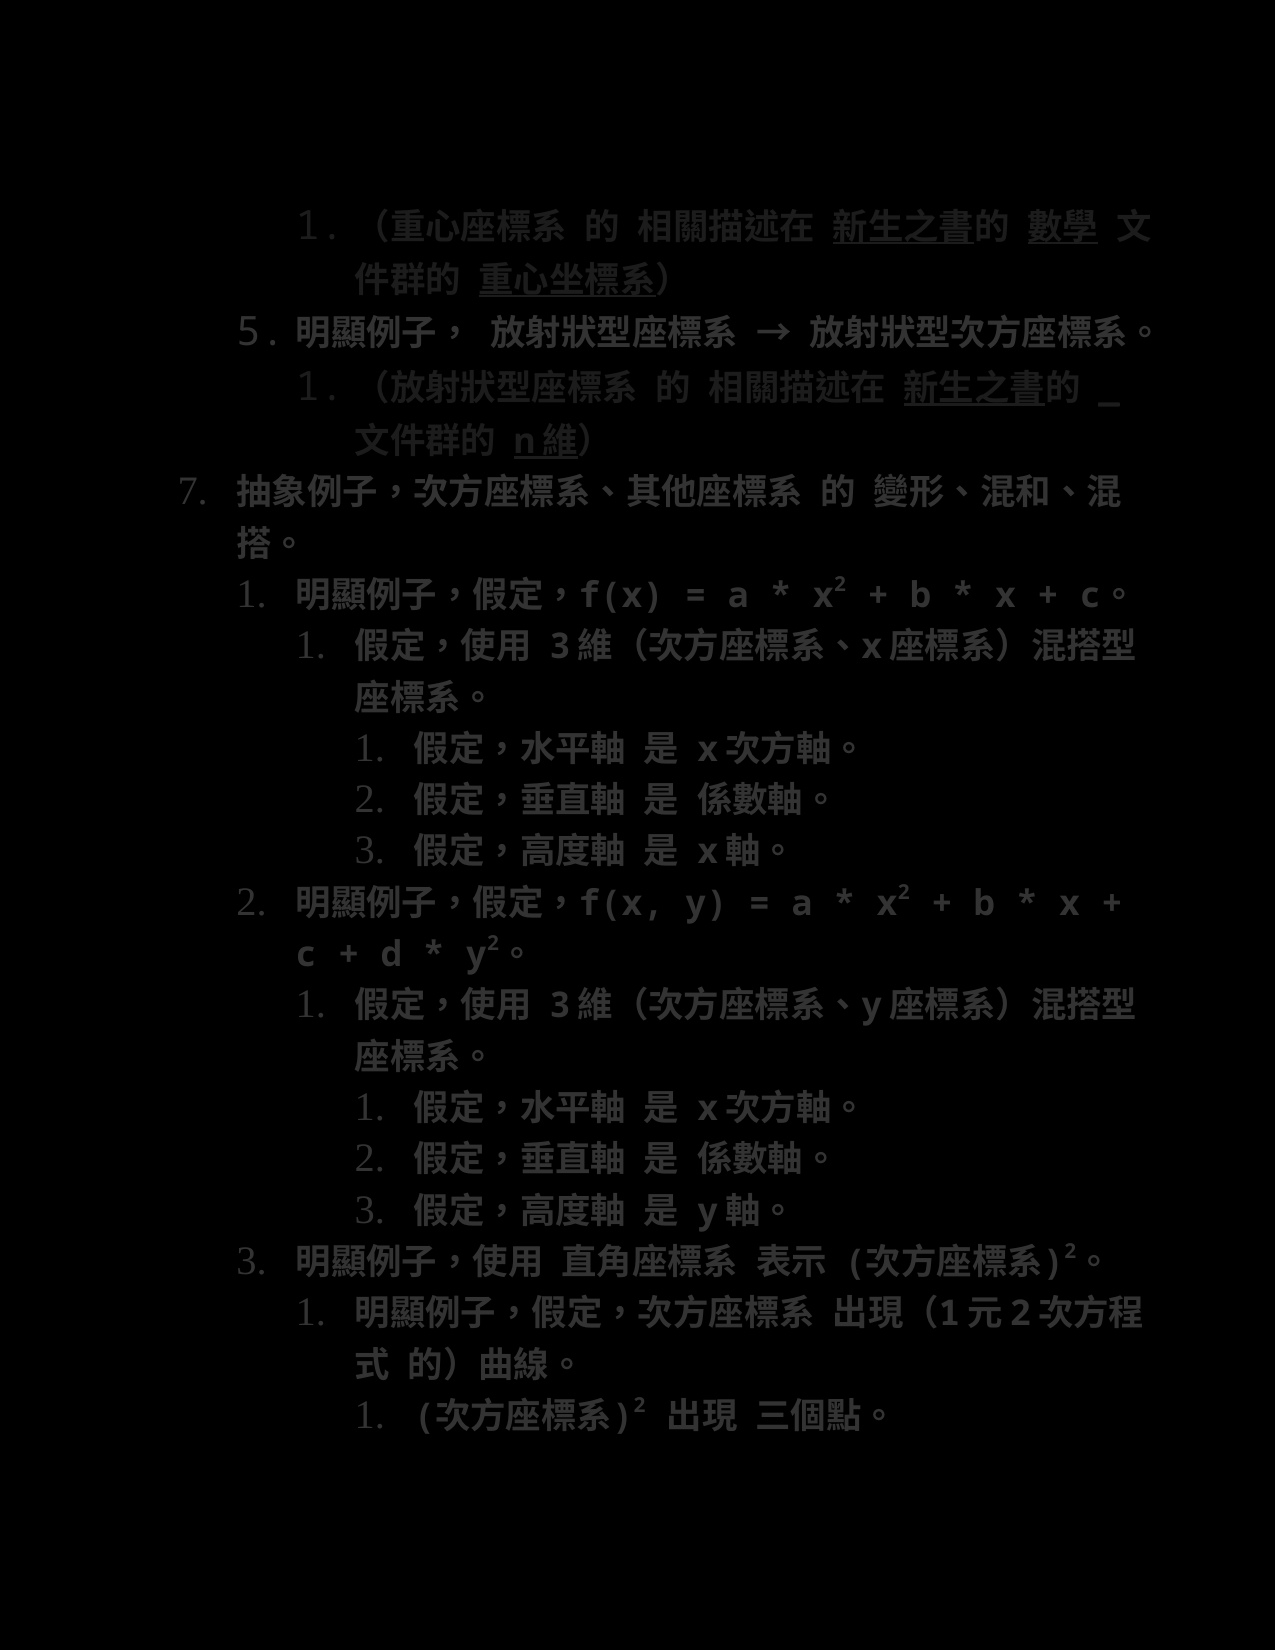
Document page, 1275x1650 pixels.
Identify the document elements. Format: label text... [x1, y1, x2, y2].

list (次方座標系)2 出現 三個點。 [354, 1387, 1157, 1439]
list 假定，水平軸 是 x次方軸。 [354, 720, 1157, 772]
list 假定，垂直軸 是 係數軸。 [354, 1131, 1157, 1182]
list 假定，使用 3維（次方座標系、y座標系）混搭型座標系。 [295, 977, 1157, 1079]
list 假定，水平軸 是 x次方軸。 [354, 1079, 1157, 1131]
list 明顯例子， 放射狀型座標系 → 放射狀型次方座標系。 [236, 302, 1157, 357]
list 假定，高度軸 是 x軸。 [354, 823, 1157, 874]
list 明顯例子，假定，f(x, y) = a * x2 + b * x + c + d * y2。 [236, 874, 1157, 977]
list 假定，使用 3維（次方座標系、x座標系）混搭型座標系。 [295, 618, 1157, 720]
list 假定，高度軸 是 y軸。 [354, 1182, 1157, 1233]
list 假定，垂直軸 是 係數軸。 [354, 772, 1157, 823]
list 明顯例子，假定，f(x) = a * x2 + b * x + c。 [236, 566, 1157, 618]
list （重心座標系 的 相關描述在 新生之書的 數學 文件群的 重心坐標系） [295, 196, 1157, 302]
list 明顯例子，假定，次方座標系 出現（1元2次方程式 的）曲線。 [295, 1285, 1157, 1387]
list （放射狀型座標系 的 相關描述在 新生之書的 _ 文件群的 n維） [295, 357, 1157, 464]
list 明顯例子，使用 直角座標系 表示 (次方座標系)2。 [236, 1233, 1157, 1285]
list 抽象例子，次方座標系、其他座標系 的 變形、混和、混搭。 [177, 464, 1157, 566]
